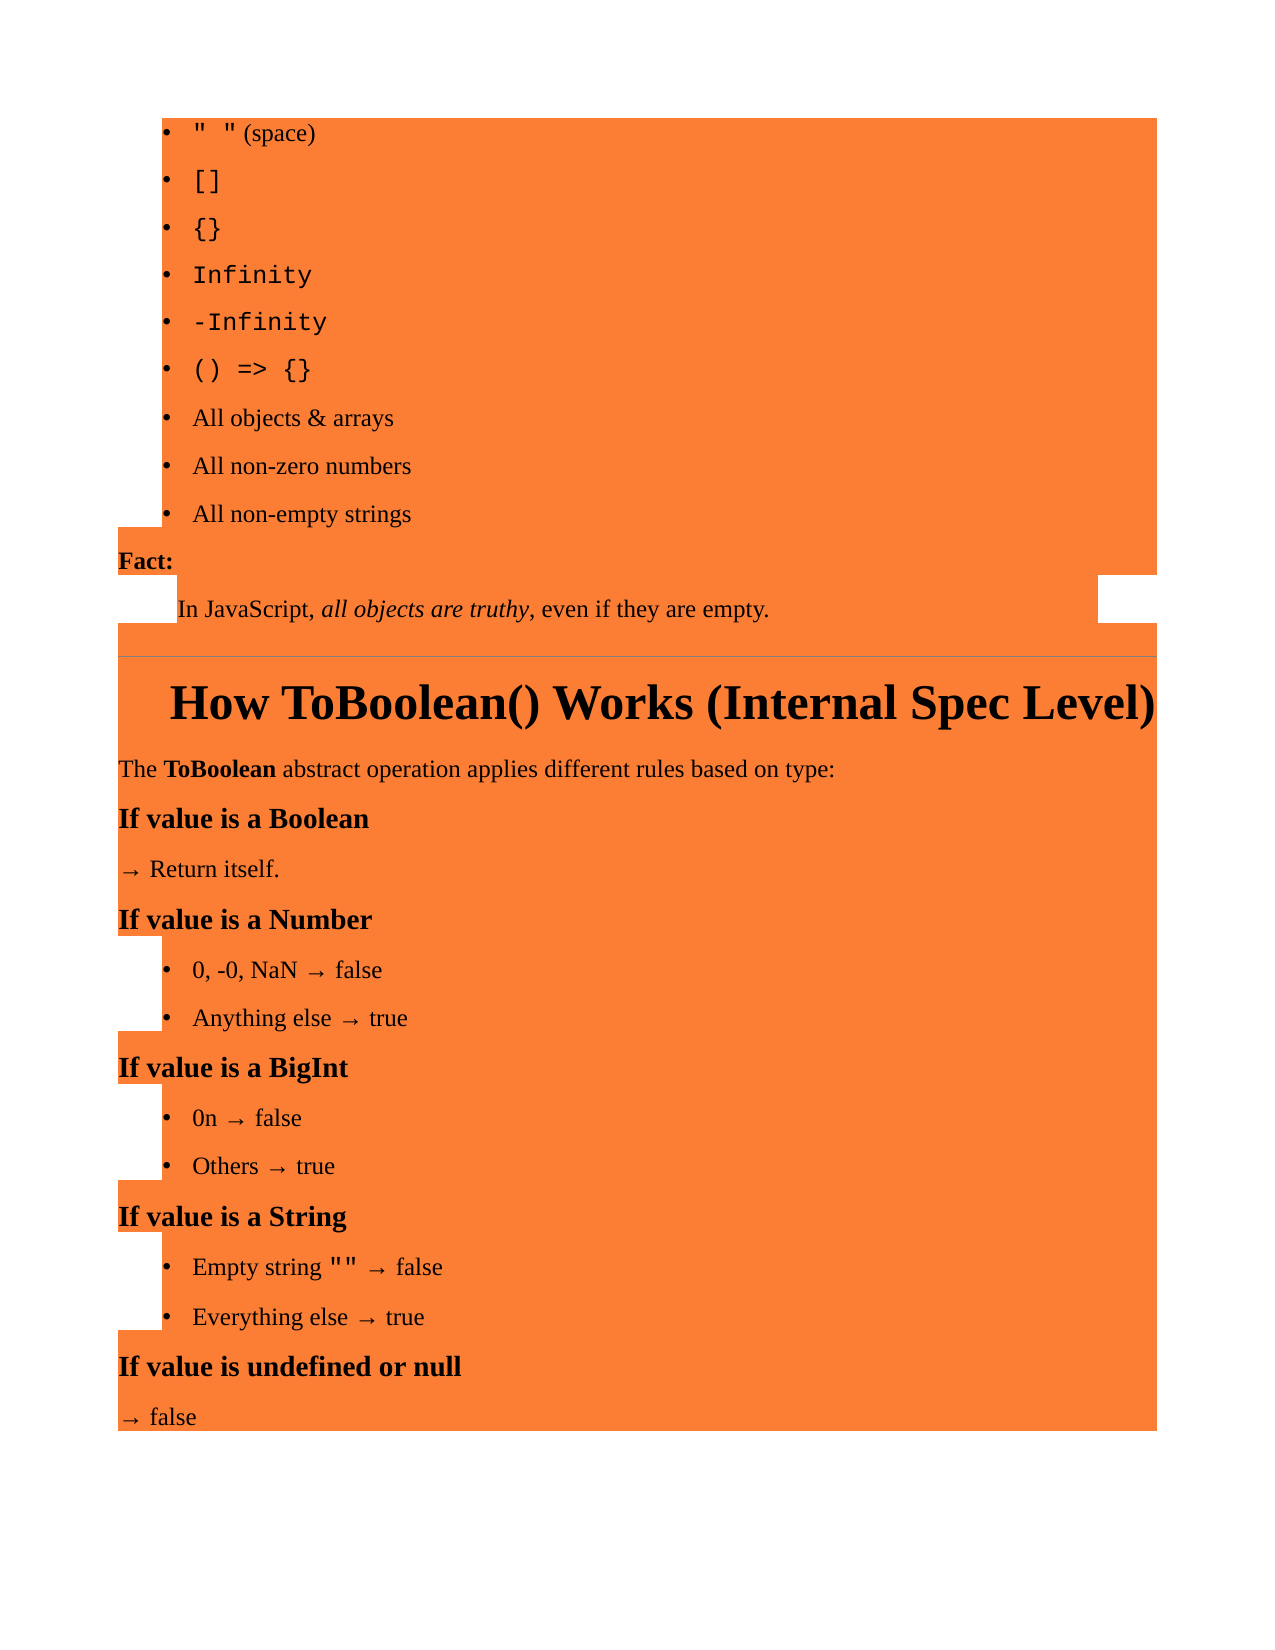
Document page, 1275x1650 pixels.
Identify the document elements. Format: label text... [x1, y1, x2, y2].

subtitle If value is a BigInt [118, 1050, 1157, 1084]
text Fact: [118, 546, 1157, 575]
list () => {} [162, 356, 1157, 385]
text → Return itself. [118, 854, 1157, 883]
list Infinity [162, 262, 1157, 291]
list {} [162, 215, 1157, 243]
list " " (space) [162, 118, 1157, 149]
subtitle If value is a Number [118, 902, 1157, 936]
text The ToBoolean abstract operation applies different rules based on type: [118, 754, 1157, 782]
text In JavaScript, all objects are truthy, even if they are empty. [177, 594, 1098, 623]
list [] [162, 168, 1157, 196]
subtitle If value is a Boolean [118, 801, 1157, 835]
text → false [118, 1402, 1157, 1431]
list Everything else → true [162, 1302, 1157, 1331]
list All non-empty strings [162, 499, 1157, 527]
list Anything else → true [162, 1003, 1157, 1031]
list All objects & arrays [162, 403, 1157, 432]
list -Infinity [162, 309, 1157, 338]
list Others → true [162, 1151, 1157, 1180]
subtitle 🧠 How ToBoolean() Works (Internal Spec Level) [118, 673, 1157, 731]
subtitle If value is undefined or null [118, 1349, 1157, 1383]
list 0, -0, NaN → false [162, 955, 1157, 984]
list 0n → false [162, 1103, 1157, 1132]
subtitle If value is a String [118, 1199, 1157, 1232]
list All non-zero numbers [162, 451, 1157, 480]
list Empty string "" → false [162, 1252, 1157, 1283]
